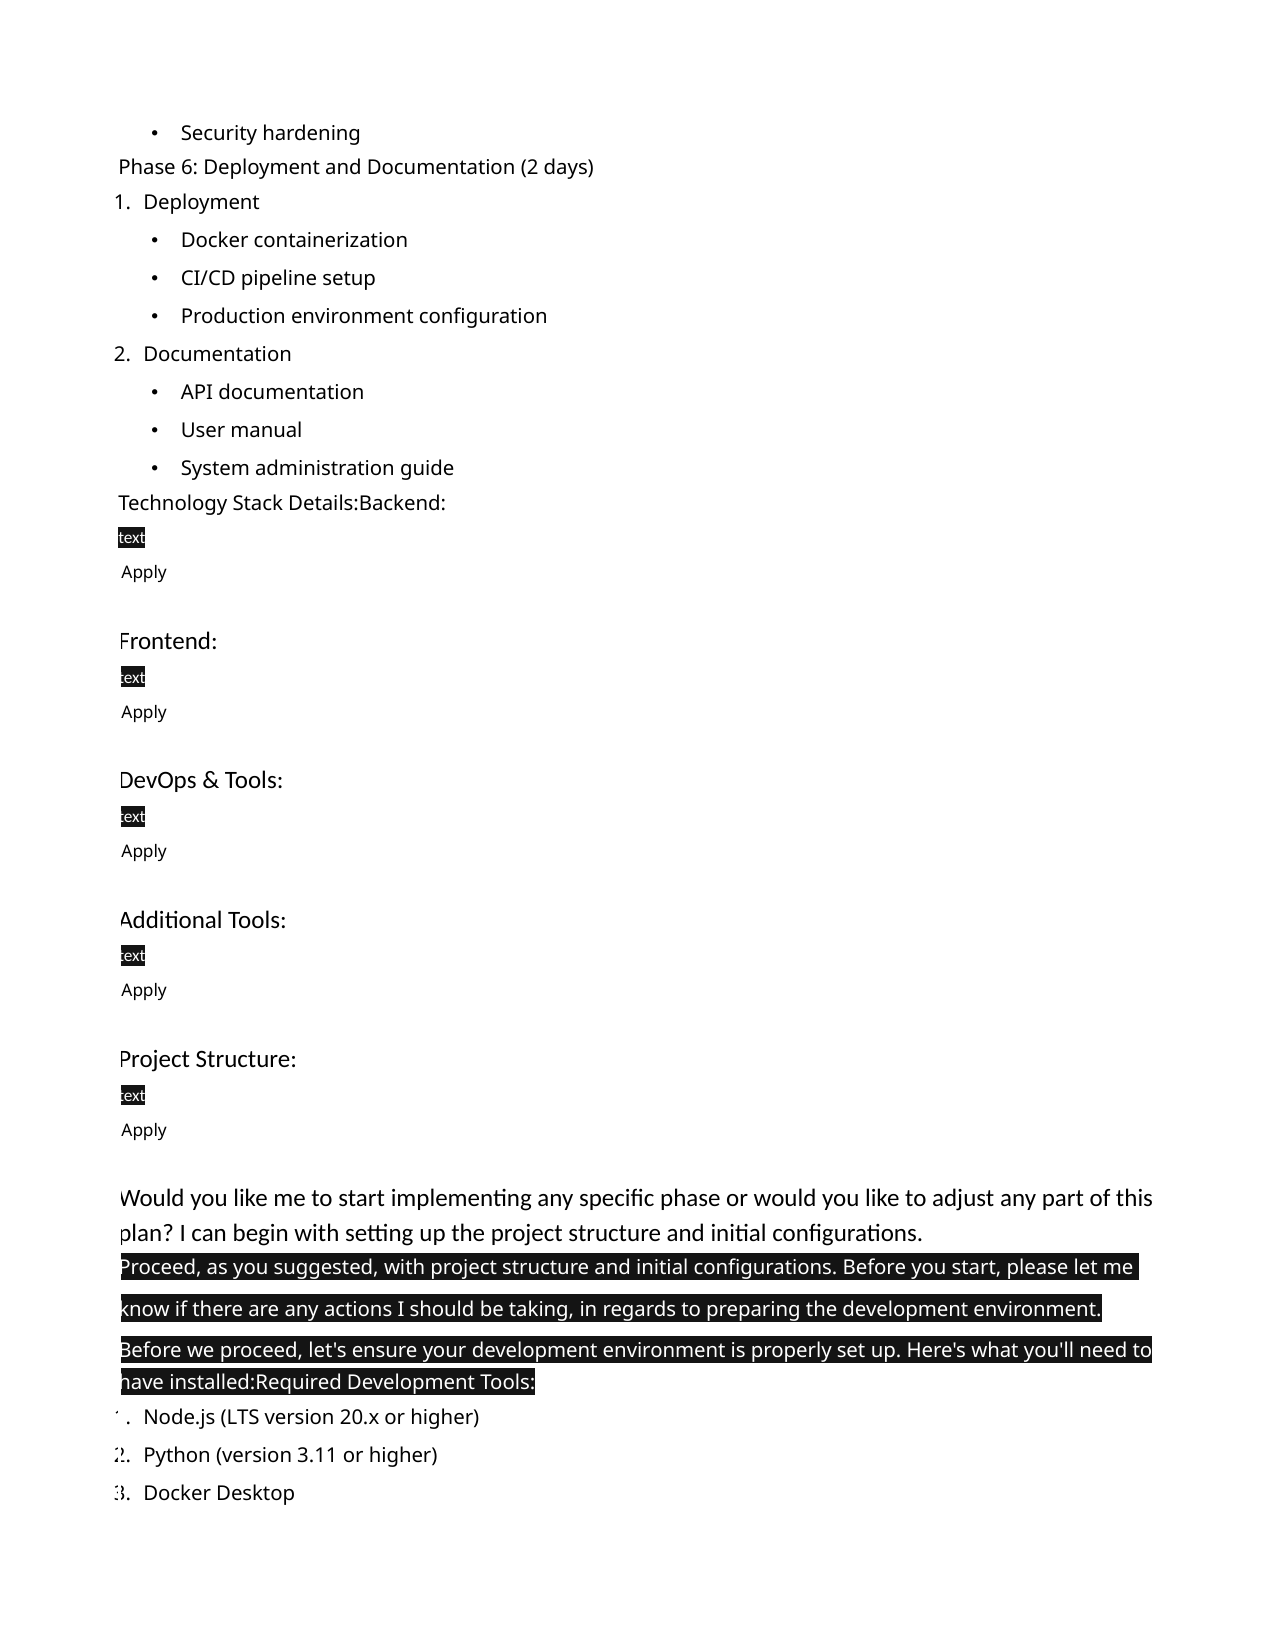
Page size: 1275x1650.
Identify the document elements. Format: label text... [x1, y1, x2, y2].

list Node.js (LTS version 20.x or higher) [121, 1402, 1157, 1430]
text Apply [121, 700, 1157, 723]
text Additional Tools: [121, 904, 1157, 934]
list API documentation [156, 378, 1157, 406]
text text [121, 666, 1154, 687]
text Frontend: [121, 625, 1157, 656]
list Deployment [118, 188, 1157, 216]
list System administration guide [156, 454, 1157, 482]
text DevOps & Tools: [121, 764, 1157, 795]
list Python (version 3.11 or higher) [121, 1440, 1157, 1468]
list Production environment configuration [156, 302, 1157, 330]
list Docker containerization [156, 226, 1157, 254]
text Project Structure: [121, 1043, 1157, 1074]
text Apply [121, 1118, 1157, 1141]
text Phase 6: Deployment and Documentation (2 days) [118, 153, 1157, 181]
text text [121, 1084, 1154, 1105]
list Security hardening [156, 118, 1157, 146]
text text [121, 945, 1154, 966]
text Apply [121, 978, 1157, 1002]
text text [121, 806, 1154, 827]
text text [118, 527, 1154, 548]
list CI/CD pipeline setup [156, 264, 1157, 292]
text Proceed, as you suggested, with project structure and initial configurations. Before you start, please let me know if there are any actions I should be taking, in regards to preparing the development environment. [121, 1253, 1157, 1322]
list Documentation [118, 340, 1157, 368]
text Technology Stack Details:Backend: [118, 489, 1157, 517]
list User manual [156, 416, 1157, 444]
text Apply [121, 839, 1157, 863]
text Before we proceed, let's ensure your development environment is properly set up. Here's what you'll need to have installed:Required Development Tools: [121, 1336, 1157, 1395]
list Docker Desktop [121, 1478, 1157, 1506]
text Apply [121, 560, 1157, 584]
text Would you like me to start implementing any specific phase or would you like to adjust any part of this plan? I can begin with setting up the project structure and initial configurations. [121, 1183, 1157, 1248]
